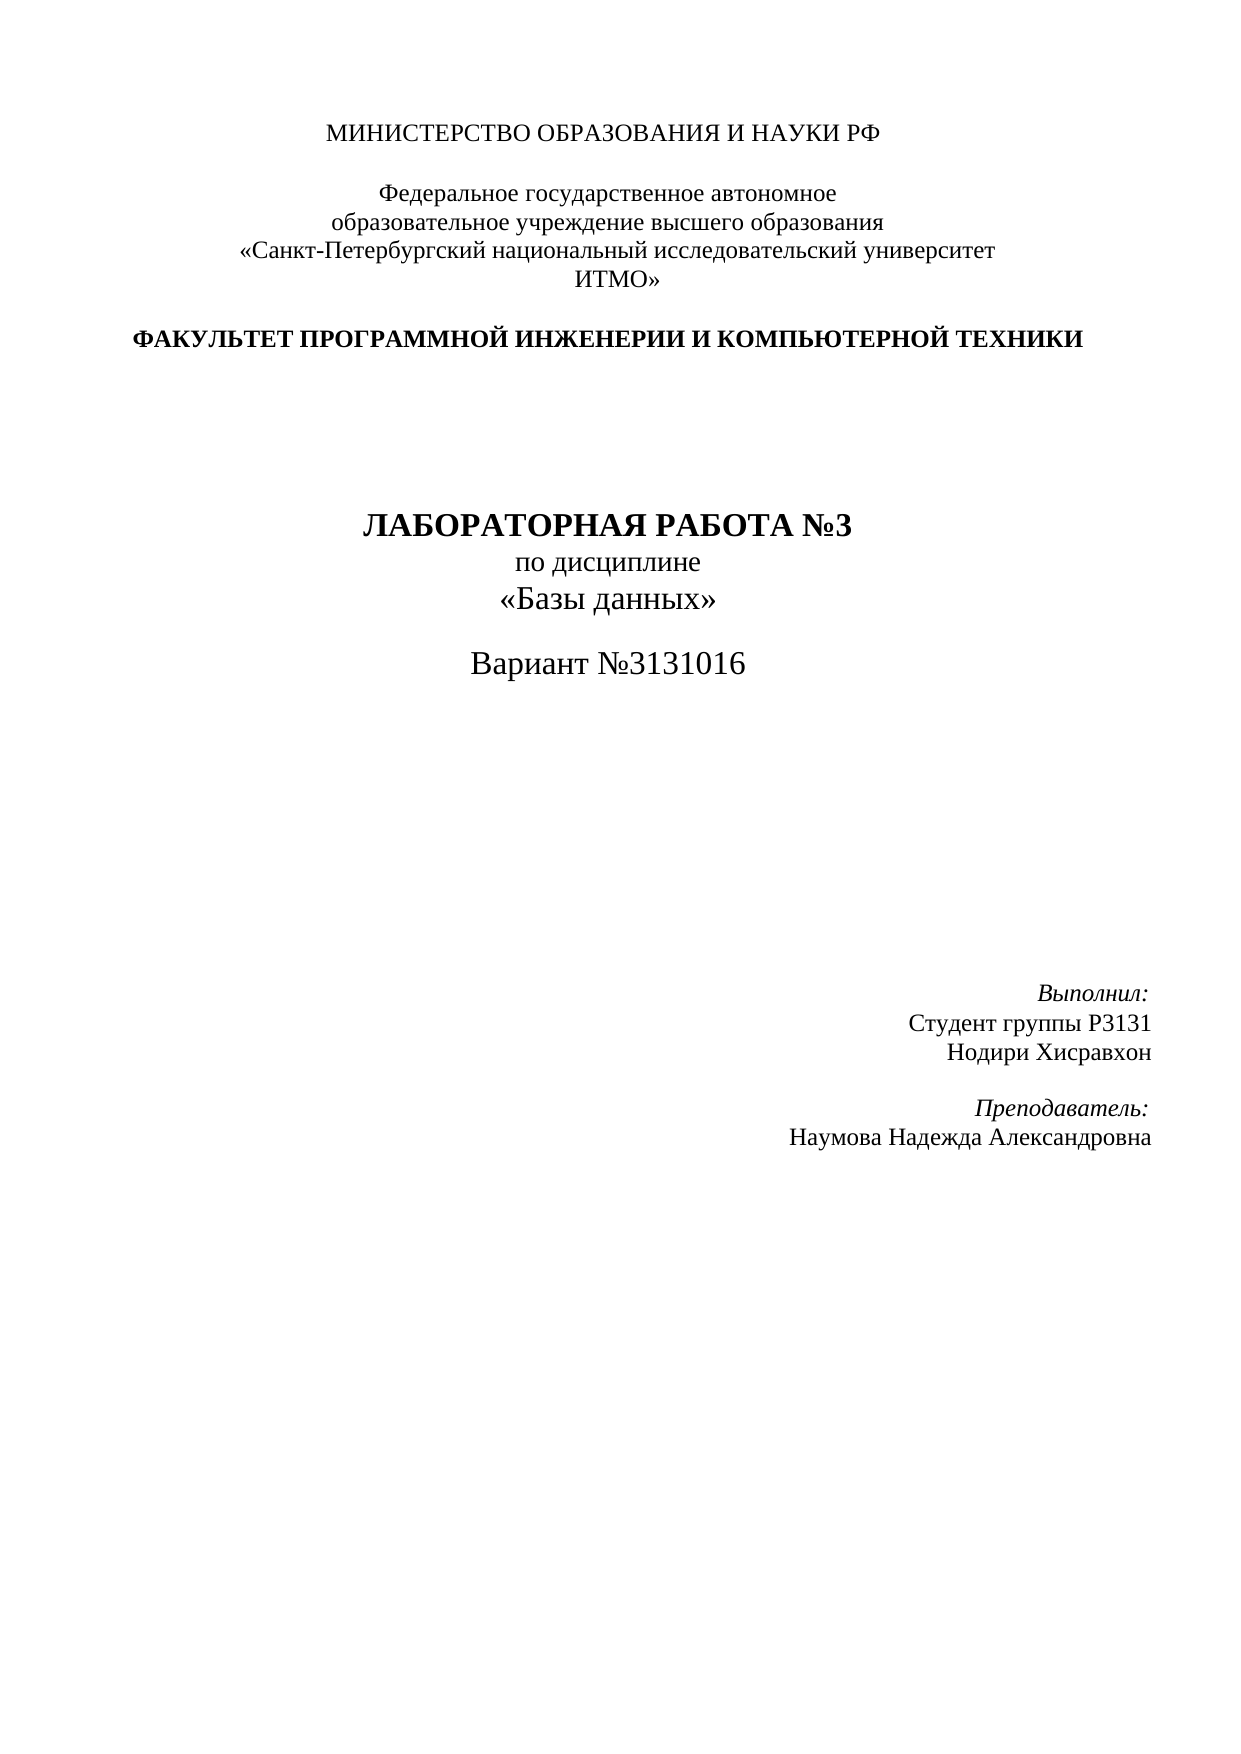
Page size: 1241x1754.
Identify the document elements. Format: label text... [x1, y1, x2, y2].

text по дисциплине [64, 544, 1152, 578]
text Нодири Хисравхон [739, 1037, 1152, 1066]
text Наумова Надежда Александровна [739, 1122, 1152, 1151]
text ЛАБОРАТОРНАЯ РАБОТА №3 [64, 506, 1152, 544]
text Федеральное государственное автономное [64, 178, 1152, 207]
text Преподаватель: [739, 1093, 1152, 1121]
text факультет программной инженерии и компьютерной техники [64, 324, 1152, 353]
text Вариант №3131016 [64, 644, 1152, 682]
text «Санкт-Петербургский национальный исследовательский университет [64, 236, 1152, 264]
text Студент группы P3131 [739, 1008, 1152, 1037]
text ИТМО» [64, 264, 1152, 293]
text Министерство образования и науки РФ [55, 118, 1152, 147]
text «Базы данных» [64, 578, 1152, 617]
text образовательное учреждение высшего образования [64, 207, 1152, 236]
text Выполнил: [739, 978, 1152, 1007]
